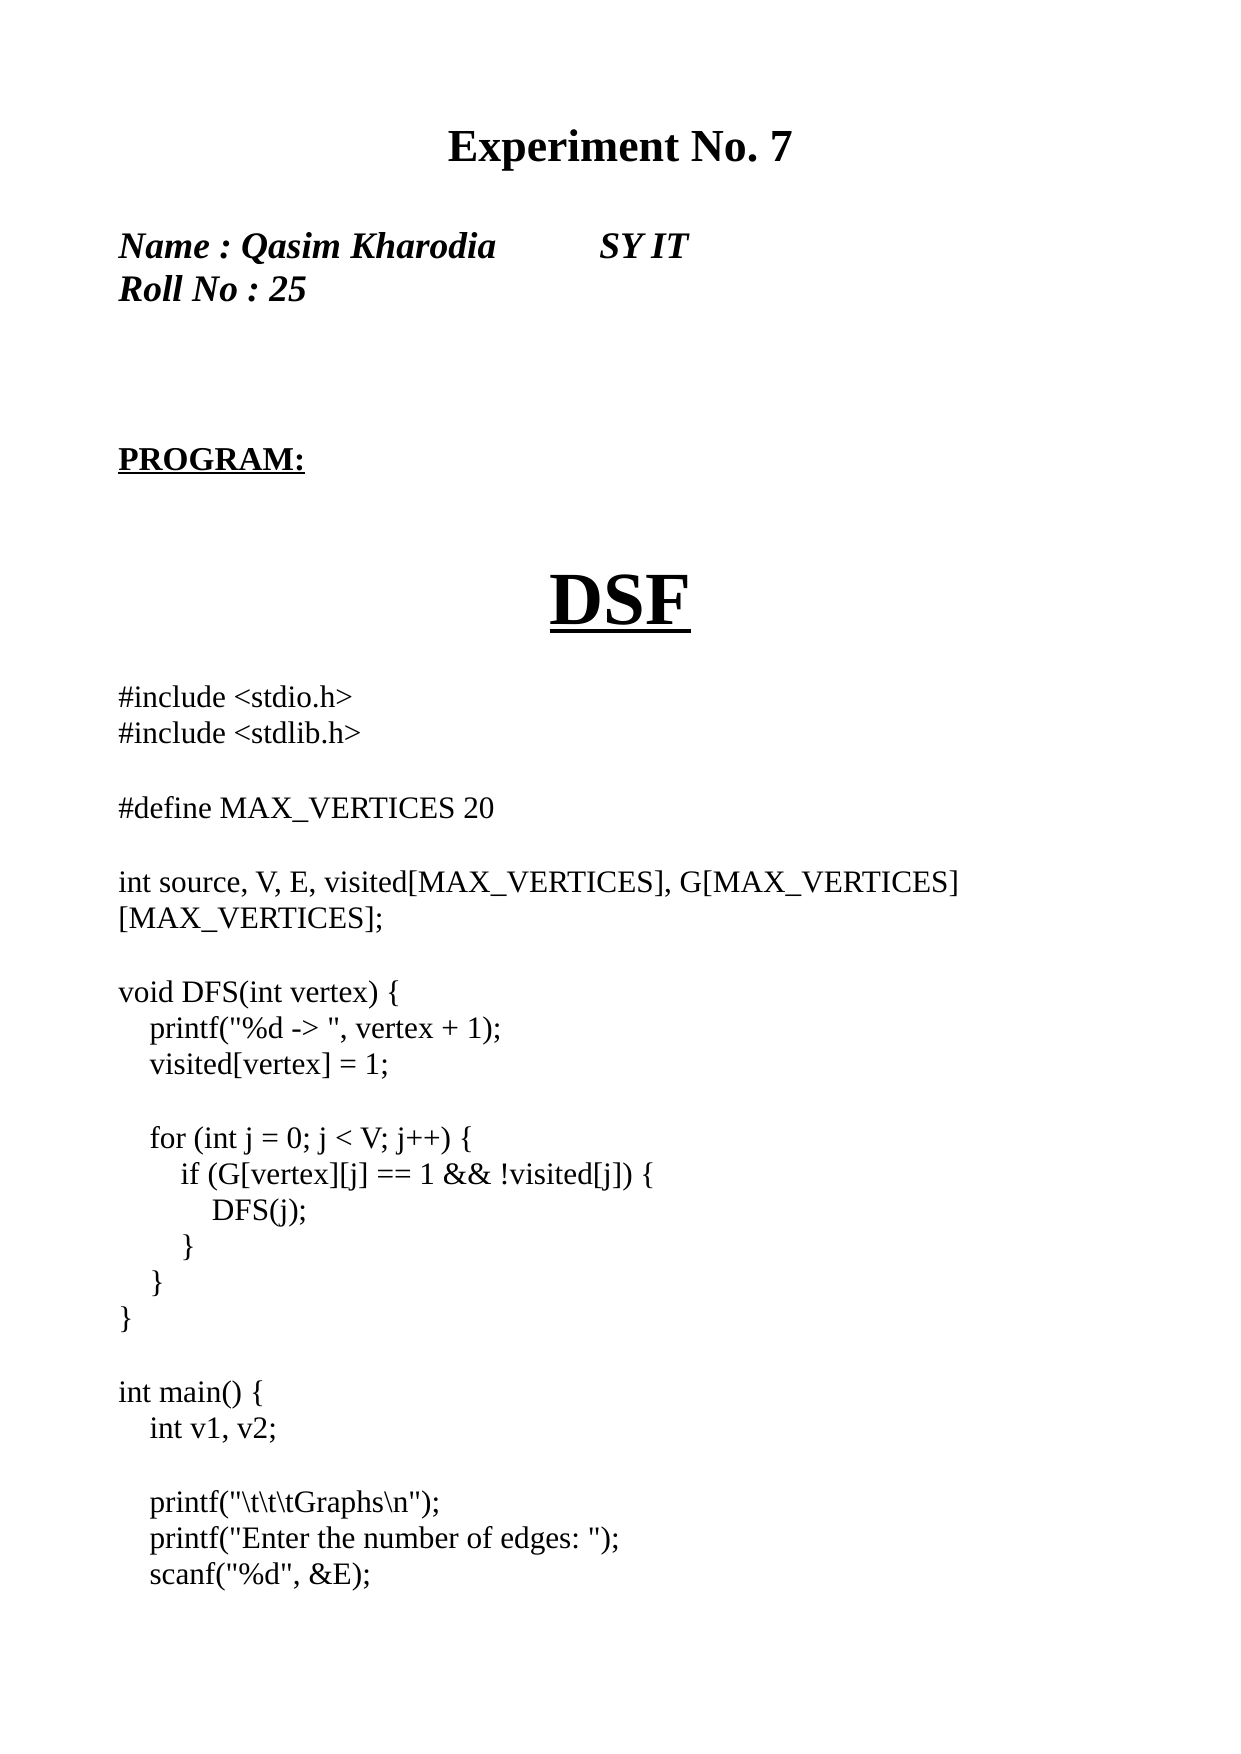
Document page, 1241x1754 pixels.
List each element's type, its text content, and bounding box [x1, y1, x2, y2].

text DFS(j); [118, 1191, 1122, 1227]
text } [118, 1299, 1122, 1335]
text PROGRAM: [118, 439, 1122, 477]
text Roll No : 25 [118, 267, 1122, 310]
text int source, V, E, visited[MAX_VERTICES], G[MAX_VERTICES][MAX_VERTICES]; [118, 863, 1122, 935]
text #include <stdio.h> [118, 640, 1122, 715]
text Experiment No. 7 [118, 118, 1122, 171]
text if (G[vertex][j] == 1 && !visited[j]) { [118, 1156, 1122, 1191]
text scanf("%d", &E); [118, 1556, 1122, 1592]
text printf("\t\t\tGraphs\n"); [118, 1484, 1122, 1520]
text void DFS(int vertex) { [118, 973, 1122, 1009]
text visited[vertex] = 1; [118, 1045, 1122, 1081]
text Name : Qasim Kharodia SY IT [118, 223, 1122, 267]
text printf("%d -> ", vertex + 1); [118, 1009, 1122, 1045]
text } [118, 1227, 1122, 1263]
text #define MAX_VERTICES 20 [118, 789, 1122, 825]
text int main() { [118, 1373, 1122, 1409]
text } [118, 1263, 1122, 1299]
text int v1, v2; [118, 1409, 1122, 1445]
text for (int j = 0; j < V; j++) { [118, 1119, 1122, 1156]
text DSF [118, 554, 1122, 640]
text #include <stdlib.h> [118, 715, 1122, 751]
text printf("Enter the number of edges: "); [118, 1520, 1122, 1556]
